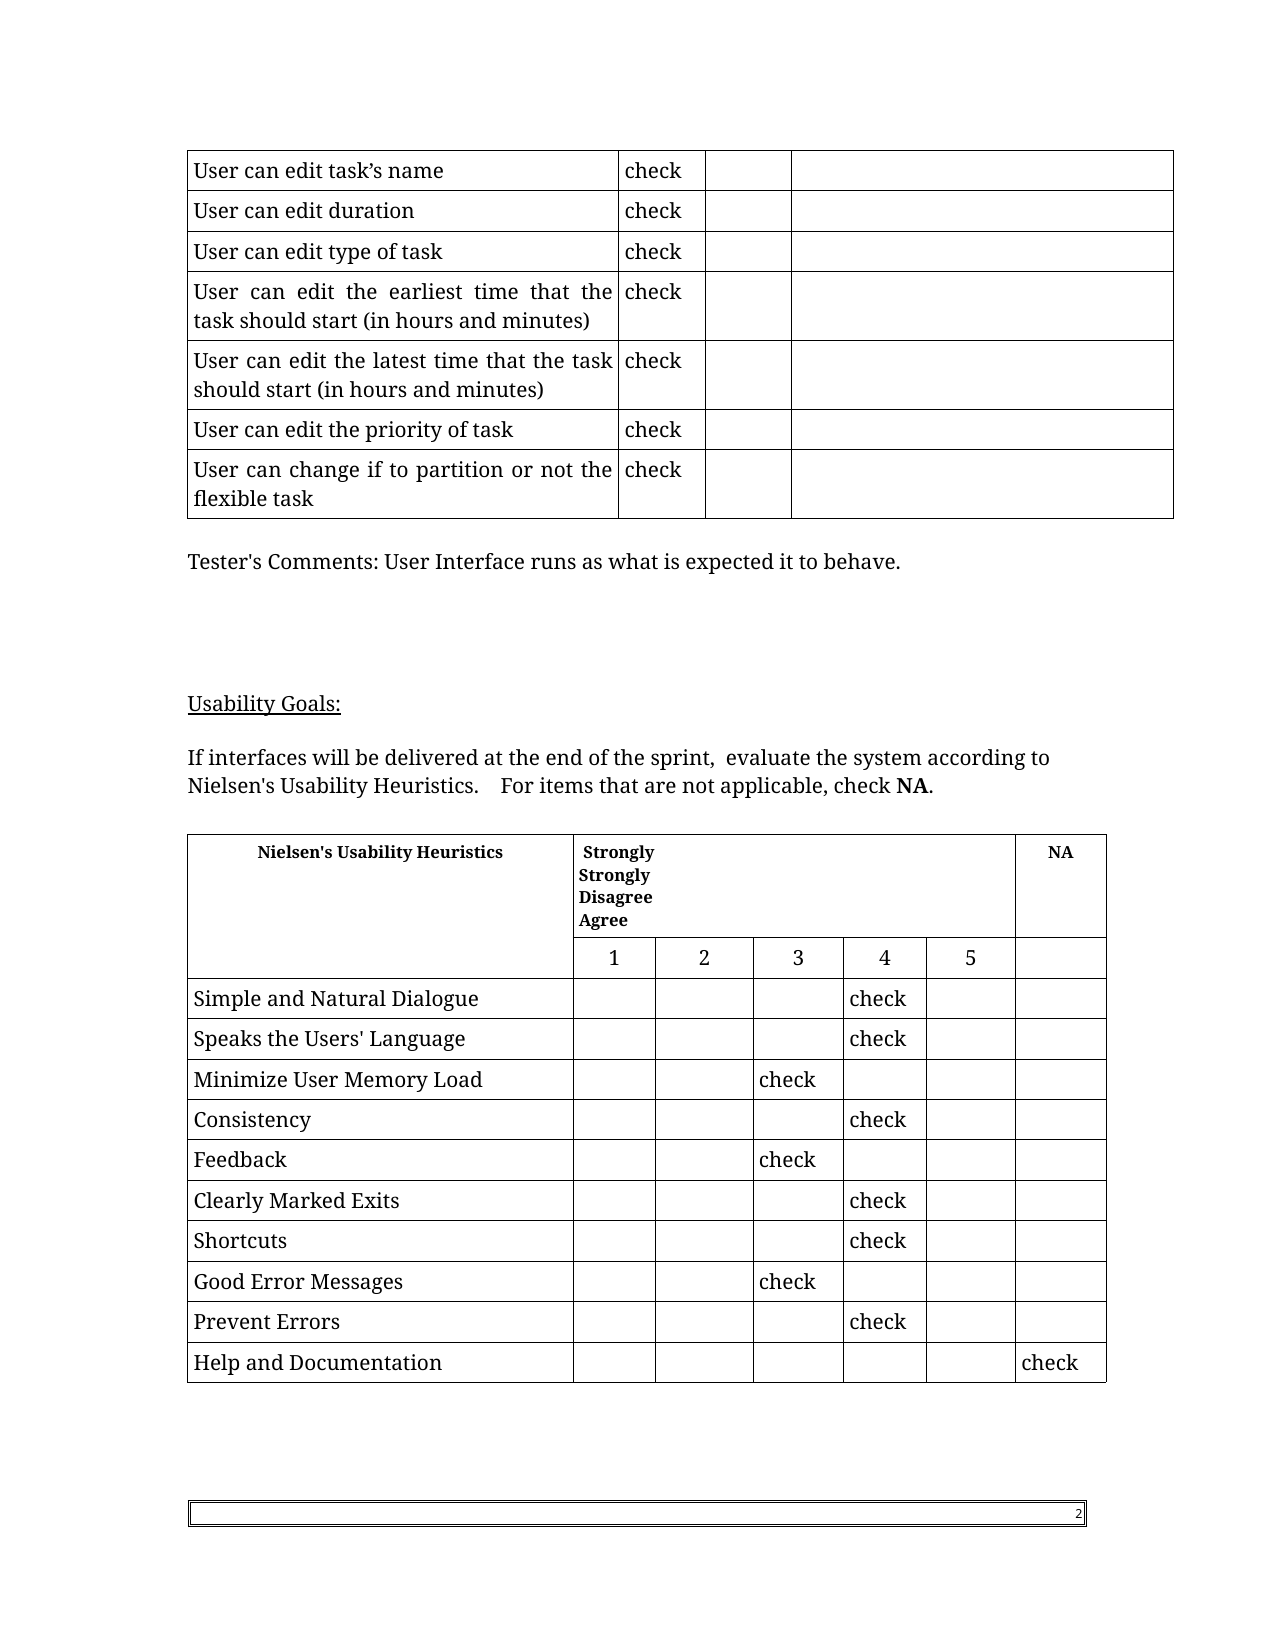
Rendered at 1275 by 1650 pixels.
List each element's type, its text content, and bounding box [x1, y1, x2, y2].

table_cell check [754, 1140, 843, 1180]
table_cell [1016, 1060, 1106, 1099]
table_cell [927, 1302, 1015, 1341]
table_cell [656, 1060, 753, 1099]
table_cell Help and Documentation [188, 1343, 573, 1382]
table_cell [1016, 1302, 1106, 1341]
table_cell [754, 1343, 843, 1382]
table_cell [706, 191, 791, 231]
table_cell [706, 341, 791, 409]
table_cell Feedback [188, 1140, 573, 1180]
table_cell [927, 1343, 1015, 1382]
table_cell [706, 232, 791, 271]
table_cell [927, 1140, 1015, 1180]
table_cell [792, 272, 1173, 340]
table_cell check [619, 272, 705, 340]
table_cell Good Error Messages [188, 1262, 573, 1301]
table_cell [656, 1221, 753, 1261]
table_header NA [1016, 835, 1106, 937]
table_cell [754, 1019, 843, 1058]
table_cell Speaks the Users' Language [188, 1019, 573, 1058]
table_cell [1016, 1221, 1106, 1261]
table_cell [574, 1181, 655, 1220]
table_cell check [754, 1060, 843, 1099]
table_cell [844, 1140, 926, 1180]
table_cell check [844, 1019, 926, 1058]
table_cell [754, 1302, 843, 1341]
table_cell [706, 272, 791, 340]
table_cell Prevent Errors [188, 1302, 573, 1341]
table_cell check [844, 979, 926, 1018]
table_cell [656, 1140, 753, 1180]
table_cell 2 [656, 938, 753, 978]
table_cell [792, 341, 1173, 409]
table_cell check [1016, 1343, 1106, 1382]
table_header Strongly Strongly Disagree Agree [574, 835, 1015, 937]
table_cell [1016, 979, 1106, 1018]
table_cell [754, 1181, 843, 1220]
table_cell [792, 191, 1173, 231]
table_cell [574, 1262, 655, 1301]
text Tester's Comments: User Interface runs as what is expected it to behave. [187, 547, 1087, 576]
table_cell [574, 979, 655, 1018]
table_cell [574, 1060, 655, 1099]
table_cell [792, 450, 1173, 518]
table_cell [1016, 1140, 1106, 1180]
table_cell User can edit type of task [188, 232, 618, 271]
table_cell [754, 979, 843, 1018]
table_cell check [844, 1221, 926, 1261]
table_cell [927, 1221, 1015, 1261]
table_cell [1016, 1100, 1106, 1139]
table_cell [754, 1100, 843, 1139]
text Usability Goals: [187, 689, 1087, 718]
table_cell [656, 1302, 753, 1341]
table_cell [656, 979, 753, 1018]
table_cell User can edit the priority of task [188, 410, 618, 449]
table_cell [927, 1262, 1015, 1301]
table_cell [656, 1100, 753, 1139]
table_cell [706, 151, 791, 190]
table_cell check [619, 151, 705, 190]
table_cell [574, 1019, 655, 1058]
table_cell check [619, 232, 705, 271]
table_cell User can change if to partition or not the flexible task [188, 450, 618, 518]
table_cell check [754, 1262, 843, 1301]
table_cell [792, 410, 1173, 449]
table_cell [1016, 938, 1106, 978]
table_cell [844, 1343, 926, 1382]
table_cell Consistency [188, 1100, 573, 1139]
table_cell User can edit the earliest time that the task should start (in hours and minutes) [188, 272, 618, 340]
table_cell [927, 1100, 1015, 1139]
table_cell 4 [844, 938, 926, 978]
table_cell check [619, 450, 705, 518]
table_cell [656, 1181, 753, 1220]
table_cell [792, 151, 1173, 190]
table_cell [656, 1019, 753, 1058]
table_cell [574, 1100, 655, 1139]
table_cell [706, 410, 791, 449]
table_cell [656, 1262, 753, 1301]
table_cell check [844, 1302, 926, 1341]
table_cell check [844, 1181, 926, 1220]
table_cell [574, 1221, 655, 1261]
table_cell User can edit duration [188, 191, 618, 231]
table_cell check [619, 191, 705, 231]
table_cell [574, 1302, 655, 1341]
table_cell Clearly Marked Exits [188, 1181, 573, 1220]
table_cell [927, 1060, 1015, 1099]
subtitle If interfaces will be delivered at the end of the sprint, evaluate the system according to Nielsen's Usability Heuristics. For items that are not applicable, check NA. [187, 743, 1087, 800]
table_cell [754, 1221, 843, 1261]
table_cell [927, 979, 1015, 1018]
table_cell [574, 1343, 655, 1382]
table_cell [927, 1181, 1015, 1220]
table_cell [574, 1140, 655, 1180]
table_cell 3 [754, 938, 843, 978]
table_cell check [844, 1100, 926, 1139]
table_cell [656, 1343, 753, 1382]
table_cell [792, 232, 1173, 271]
table_cell User can edit the latest time that the task should start (in hours and minutes) [188, 341, 618, 409]
table_cell [1016, 1181, 1106, 1220]
table_header Nielsen's Usability Heuristics [188, 835, 573, 978]
table_cell [844, 1262, 926, 1301]
table_cell Shortcuts [188, 1221, 573, 1261]
table_cell [844, 1060, 926, 1099]
table_cell Minimize User Memory Load [188, 1060, 573, 1099]
table_cell check [619, 410, 705, 449]
table_cell Simple and Natural Dialogue [188, 979, 573, 1018]
table_cell [706, 450, 791, 518]
table_cell [1016, 1262, 1106, 1301]
table_cell 1 [574, 938, 655, 978]
table_cell User can edit task’s name [188, 151, 618, 190]
table_cell check [619, 341, 705, 409]
table_cell [927, 1019, 1015, 1058]
table_cell [1016, 1019, 1106, 1058]
table_cell 5 [927, 938, 1015, 978]
